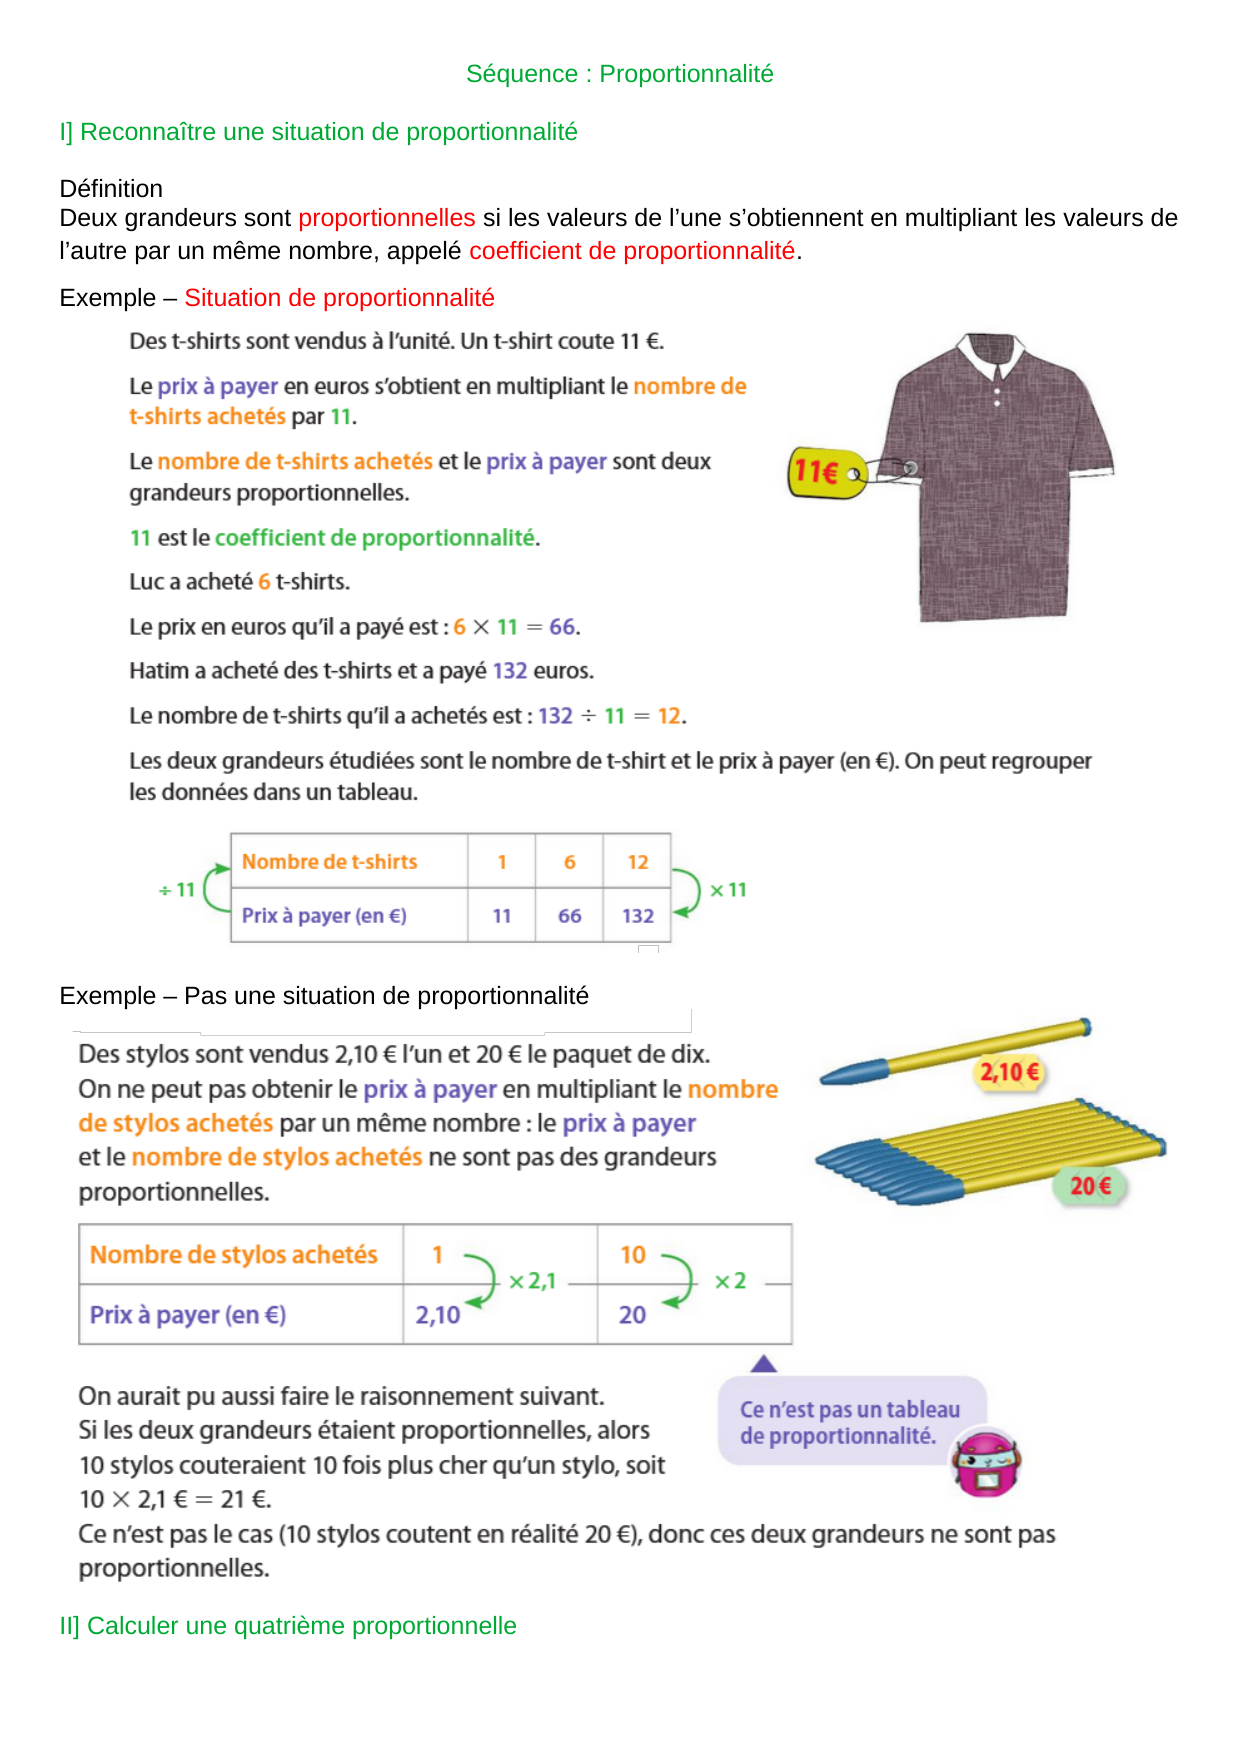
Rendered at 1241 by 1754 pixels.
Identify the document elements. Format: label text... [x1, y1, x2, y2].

text Définition [59, 174, 1181, 203]
text Exemple – Pas une situation de proportionnalité [59, 981, 1181, 1010]
text Exemple – Situation de proportionnalité [59, 283, 1181, 312]
text I] Reconnaître une situation de proportionnalité [59, 117, 1181, 145]
picture [72, 1009, 1168, 1583]
picture [122, 319, 1118, 953]
text Deux grandeurs sont proportionnelles si les valeurs de l’une s’obtiennent en multipliant les valeurs de l’autre par un même nombre, appelé coefficient de proportionnalité. [59, 203, 1181, 264]
text Séquence : Proportionnalité [59, 59, 1181, 88]
text II] Calculer une quatrième proportionnelle [59, 1611, 1181, 1640]
